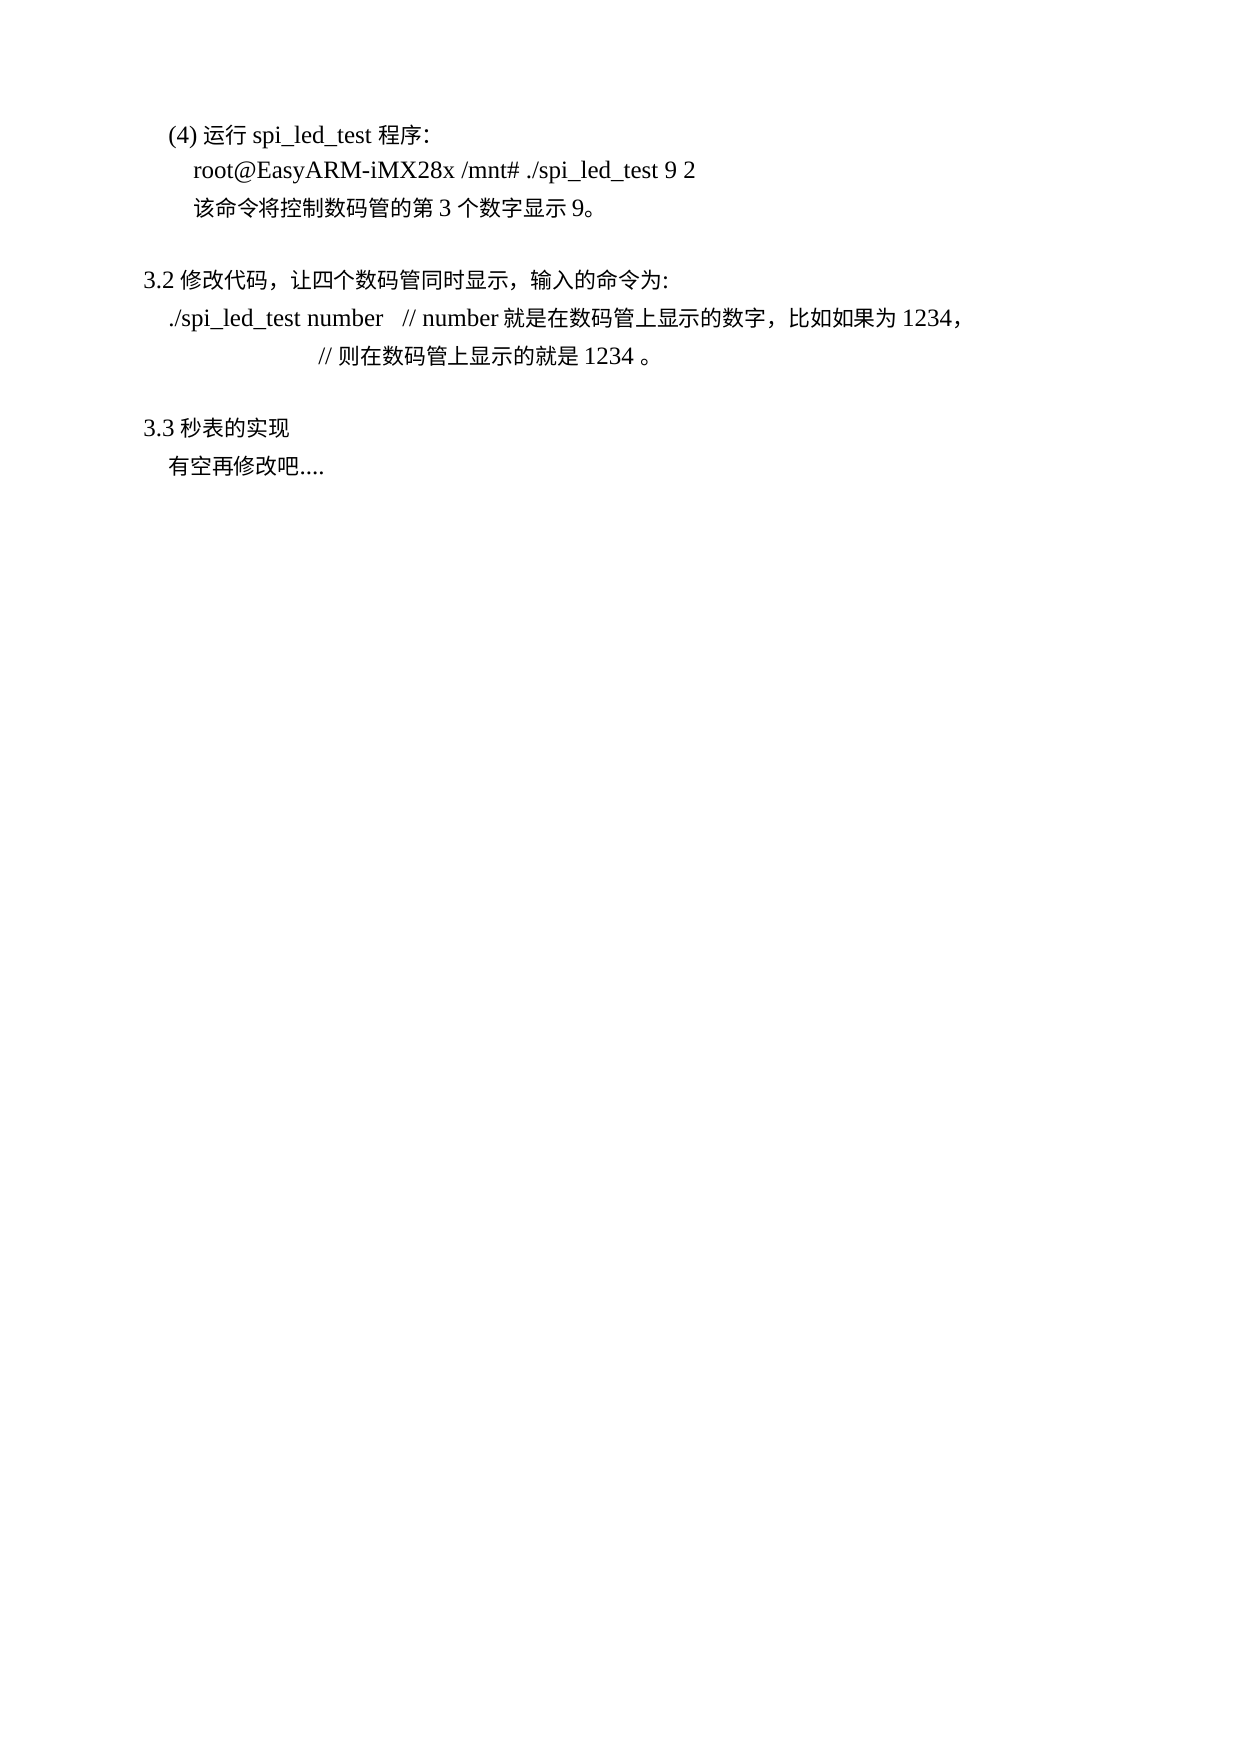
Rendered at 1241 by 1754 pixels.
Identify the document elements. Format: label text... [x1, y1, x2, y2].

text (4) 运行 spi_led_test 程序： root@EasyARM-iMX28x /mnt# ./spi_led_test 9 2 该命令将控制数码管的第 3 个数字显示 9。 3.2 修改代码，让四个数码管同时显示，输入的命令为: ./spi_led_test number // number就是在数码管上显示的数字，比如如果为1234， // 则在数码管上显示的就是 1234 。 3.3 秒表的实现 有空再修改吧.... [118, 118, 1122, 481]
